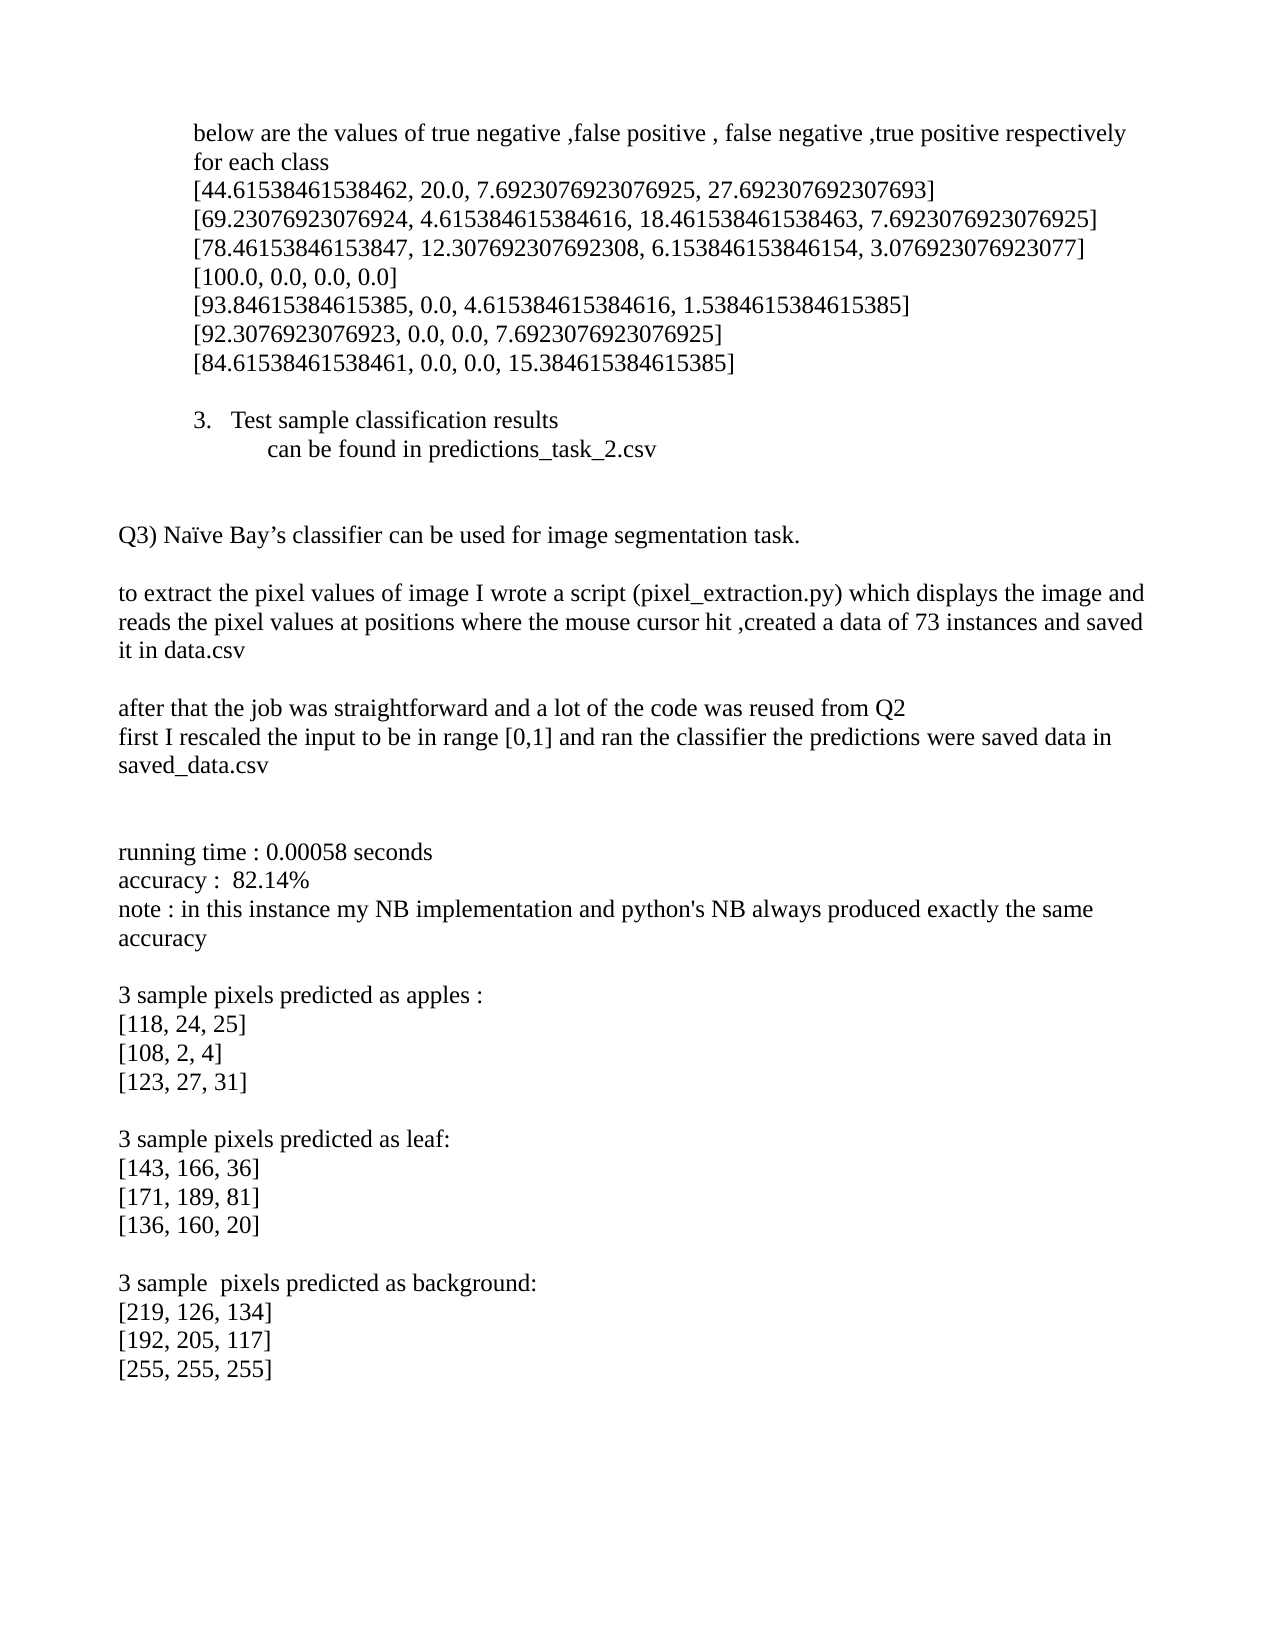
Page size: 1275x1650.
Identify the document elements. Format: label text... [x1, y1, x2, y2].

list [84.61538461538461, 0.0, 0.0, 15.384615384615385] [193, 348, 1157, 377]
list 3 sample pixels predicted as background: [118, 1268, 1157, 1297]
list can be found in predictions_task_2.csv [193, 434, 1157, 463]
list [100.0, 0.0, 0.0, 0.0] [193, 262, 1157, 291]
list note : in this instance my NB implementation and python's NB always produced exactly the same accuracy [118, 894, 1157, 952]
list [93.84615384615385, 0.0, 4.615384615384616, 1.5384615384615385] [193, 291, 1157, 319]
list [255, 255, 255] [118, 1354, 1157, 1383]
list below are the values of true negative ,false positive , false negative ,true positive respectively for each class [193, 118, 1157, 176]
list to extract the pixel values of image I wrote a script (pixel_extraction.py) which displays the image and reads the pixel values at positions where the mouse cursor hit ,created a data of 73 instances and saved it in data.csv [118, 578, 1157, 664]
list [118, 24, 25] [118, 1009, 1157, 1038]
list [78.46153846153847, 12.307692307692308, 6.153846153846154, 3.076923076923077] [193, 233, 1157, 262]
list 3 sample pixels predicted as leaf: [118, 1124, 1157, 1153]
list [219, 126, 134] [118, 1297, 1157, 1326]
list [192, 205, 117] [118, 1326, 1157, 1354]
list 3 sample pixels predicted as apples : [118, 981, 1157, 1009]
list [171, 189, 81] [118, 1182, 1157, 1211]
list after that the job was straightforward and a lot of the code was reused from Q2 [118, 693, 1157, 722]
list [92.3076923076923, 0.0, 0.0, 7.6923076923076925] [193, 319, 1157, 348]
list first I rescaled the input to be in range [0,1] and ran the classifier the predictions were saved data in saved_data.csv [118, 722, 1157, 779]
list Q3) Naïve Bay’s classifier can be used for image segmentation task. [118, 521, 1157, 549]
list [44.61538461538462, 20.0, 7.6923076923076925, 27.692307692307693] [193, 176, 1157, 204]
list [136, 160, 20] [118, 1211, 1157, 1239]
list running time : 0.00058 seconds [118, 837, 1157, 866]
list [69.23076923076924, 4.615384615384616, 18.461538461538463, 7.6923076923076925] [193, 204, 1157, 233]
list [123, 27, 31] [118, 1067, 1157, 1096]
list [108, 2, 4] [118, 1038, 1157, 1067]
list Test sample classification results [193, 406, 1157, 434]
list [143, 166, 36] [118, 1153, 1157, 1182]
list accuracy : 82.14% [118, 866, 1157, 894]
